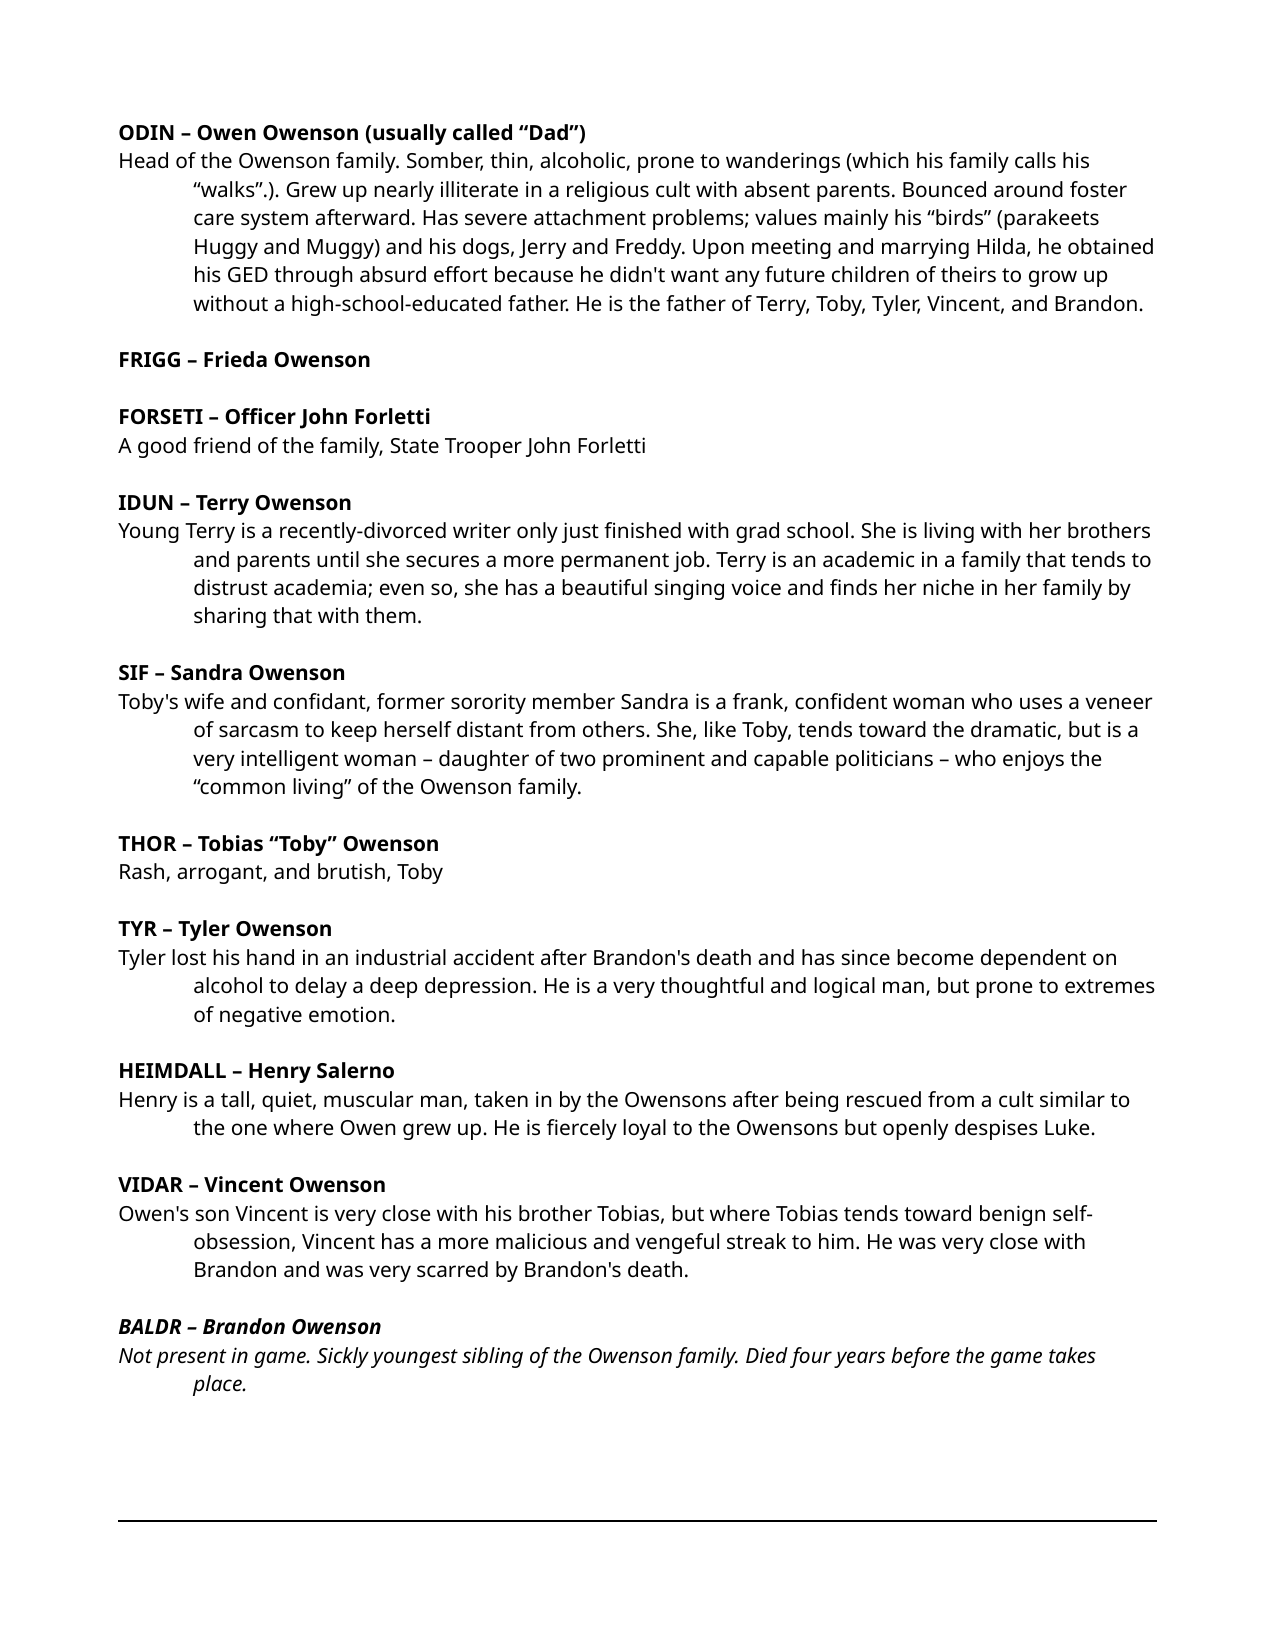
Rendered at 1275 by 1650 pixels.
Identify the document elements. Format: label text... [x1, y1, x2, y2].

text Tyler lost his hand in an industrial accident after Brandon's death and has since become dependent on alcohol to delay a deep depression. He is a very thoughtful and logical man, but prone to extremes of negative emotion. [118, 943, 1157, 1028]
text Henry is a tall, quiet, muscular man, taken in by the Owensons after being rescued from a cult similar to the one where Owen grew up. He is fiercely loyal to the Owensons but openly despises Luke. [118, 1085, 1157, 1142]
text VIDAR – Vincent Owenson [118, 1170, 1157, 1199]
text Rash, arrogant, and brutish, Toby [118, 857, 1157, 886]
text Head of the Owenson family. Somber, thin, alcoholic, prone to wanderings (which his family calls his “walks”.). Grew up nearly illiterate in a religious cult with absent parents. Bounced around foster care system afterward. Has severe attachment problems; values mainly his “birds” (parakeets Huggy and Muggy) and his dogs, Jerry and Freddy. Upon meeting and marrying Hilda, he obtained his GED through absurd effort because he didn't want any future children of theirs to grow up without a high-school-educated father. He is the father of Terry, Toby, Tyler, Vincent, and Brandon. [118, 147, 1157, 317]
text Owen's son Vincent is very close with his brother Tobias, but where Tobias tends toward benign self-obsession, Vincent has a more malicious and vengeful streak to him. He was very close with Brandon and was very scarred by Brandon's death. [118, 1199, 1157, 1284]
text FRIGG – Frieda Owenson [118, 346, 1157, 402]
text ODIN – Owen Owenson (usually called “Dad”) [118, 118, 1157, 147]
text Toby's wife and confidant, former sorority member Sandra is a frank, confident woman who uses a veneer of sarcasm to keep herself distant from others. She, like Toby, tends toward the dramatic, but is a very intelligent woman – daughter of two prominent and capable politicians – who enjoys the “common living” of the Owenson family. [118, 687, 1157, 801]
text TYR – Tyler Owenson [118, 914, 1157, 943]
text SIF – Sandra Owenson [118, 658, 1157, 687]
text FORSETI – Officer John Forletti [118, 402, 1157, 431]
text THOR – Tobias “Toby” Owenson [118, 829, 1157, 857]
text A good friend of the family, State Trooper John Forletti [118, 431, 1157, 459]
text Not present in game. Sickly youngest sibling of the Owenson family. Died four years before the game takes place. [118, 1341, 1157, 1398]
text IDUN – Terry Owenson [118, 488, 1157, 516]
text HEIMDALL – Henry Salerno [118, 1057, 1157, 1085]
text BALDR – Brandon Owenson [118, 1312, 1157, 1341]
text Young Terry is a recently-divorced writer only just finished with grad school. She is living with her brothers and parents until she secures a more permanent job. Terry is an academic in a family that tends to distrust academia; even so, she has a beautiful singing voice and finds her niche in her family by sharing that with them. [118, 516, 1157, 630]
